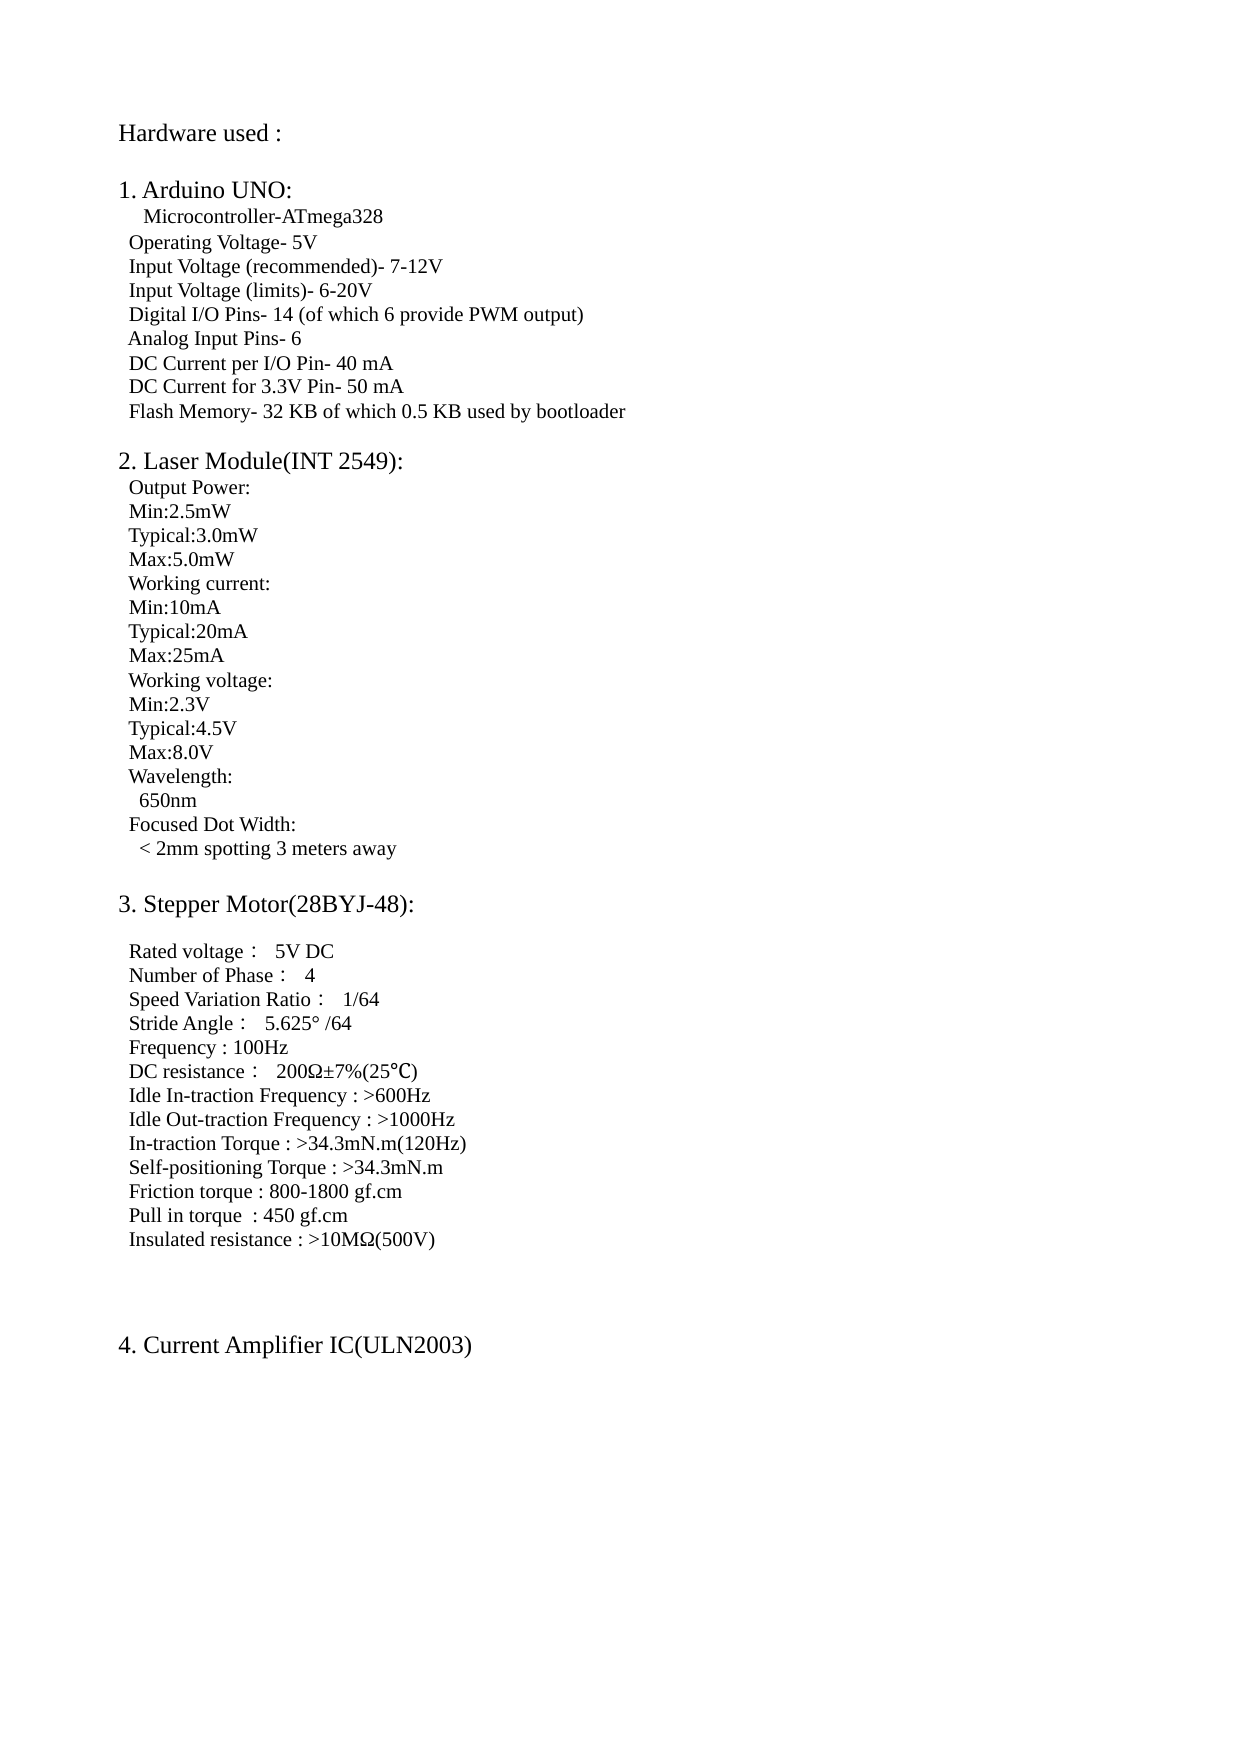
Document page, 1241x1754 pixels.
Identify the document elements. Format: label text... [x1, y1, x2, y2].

text Max:5.0mW [118, 547, 1122, 571]
text Focused Dot Width: [118, 812, 1122, 836]
text Analog Input Pins- 6 [118, 326, 1122, 350]
text 2. Laser Module(INT 2549): [118, 446, 1122, 475]
text Input Voltage (limits)- 6-20V [118, 278, 1122, 302]
text < 2mm spotting 3 meters away [118, 836, 1122, 860]
text DC Current per I/O Pin- 40 mA [118, 350, 1122, 374]
text Flash Memory- 32 KB of which 0.5 KB used by bootloader [118, 398, 1122, 423]
text DC resistance ： 200Ω±7%(25℃) [118, 1059, 1122, 1083]
text DC Current for 3.3V Pin- 50 mA [118, 374, 1122, 398]
text 650nm [118, 788, 1122, 812]
text Operating Voltage- 5V [118, 230, 1122, 254]
text Hardware used : [118, 118, 1122, 147]
text 4. Current Amplifier IC(ULN2003) [118, 1330, 1122, 1359]
text Friction torque : 800-1800 gf.cm [118, 1179, 1122, 1203]
text Rated voltage ： 5V DC [118, 938, 1122, 963]
text Max:25mA [118, 643, 1122, 667]
text Output Power: [118, 475, 1122, 499]
text Self-positioning Torque : >34.3mN.m [118, 1155, 1122, 1179]
text Insulated resistance : >10MΩ(500V) [118, 1227, 1122, 1251]
text 3. Stepper Motor(28BYJ-48): [118, 889, 1122, 918]
text Typical:3.0mW [118, 523, 1122, 547]
text Pull in torque : 450 gf.cm [118, 1203, 1122, 1227]
text Wavelength: [118, 764, 1122, 788]
text Working current: [118, 571, 1122, 595]
text Digital I/O Pins- 14 (of which 6 provide PWM output) [118, 302, 1122, 326]
text Input Voltage (recommended)- 7-12V [118, 254, 1122, 278]
text Idle In-traction Frequency : >600Hz [118, 1083, 1122, 1107]
text Idle Out-traction Frequency : >1000Hz [118, 1107, 1122, 1131]
text Number of Phase ： 4 [118, 963, 1122, 987]
text Typical:20mA [118, 619, 1122, 643]
text Min:10mA [118, 595, 1122, 619]
text Frequency : 100Hz [118, 1035, 1122, 1059]
text 1. Arduino UNO: [118, 176, 1122, 204]
text In-traction Torque : >34.3mN.m(120Hz) [118, 1131, 1122, 1155]
text Working voltage: [118, 667, 1122, 692]
text Max:8.0V [118, 740, 1122, 764]
text Stride Angle ： 5.625° /64 [118, 1011, 1122, 1035]
text Typical:4.5V [118, 716, 1122, 740]
text Min:2.5mW [118, 499, 1122, 523]
text Microcontroller-ATmega328 [118, 204, 1122, 230]
text Min:2.3V [118, 692, 1122, 716]
text Speed Variation Ratio ： 1/64 [118, 987, 1122, 1011]
